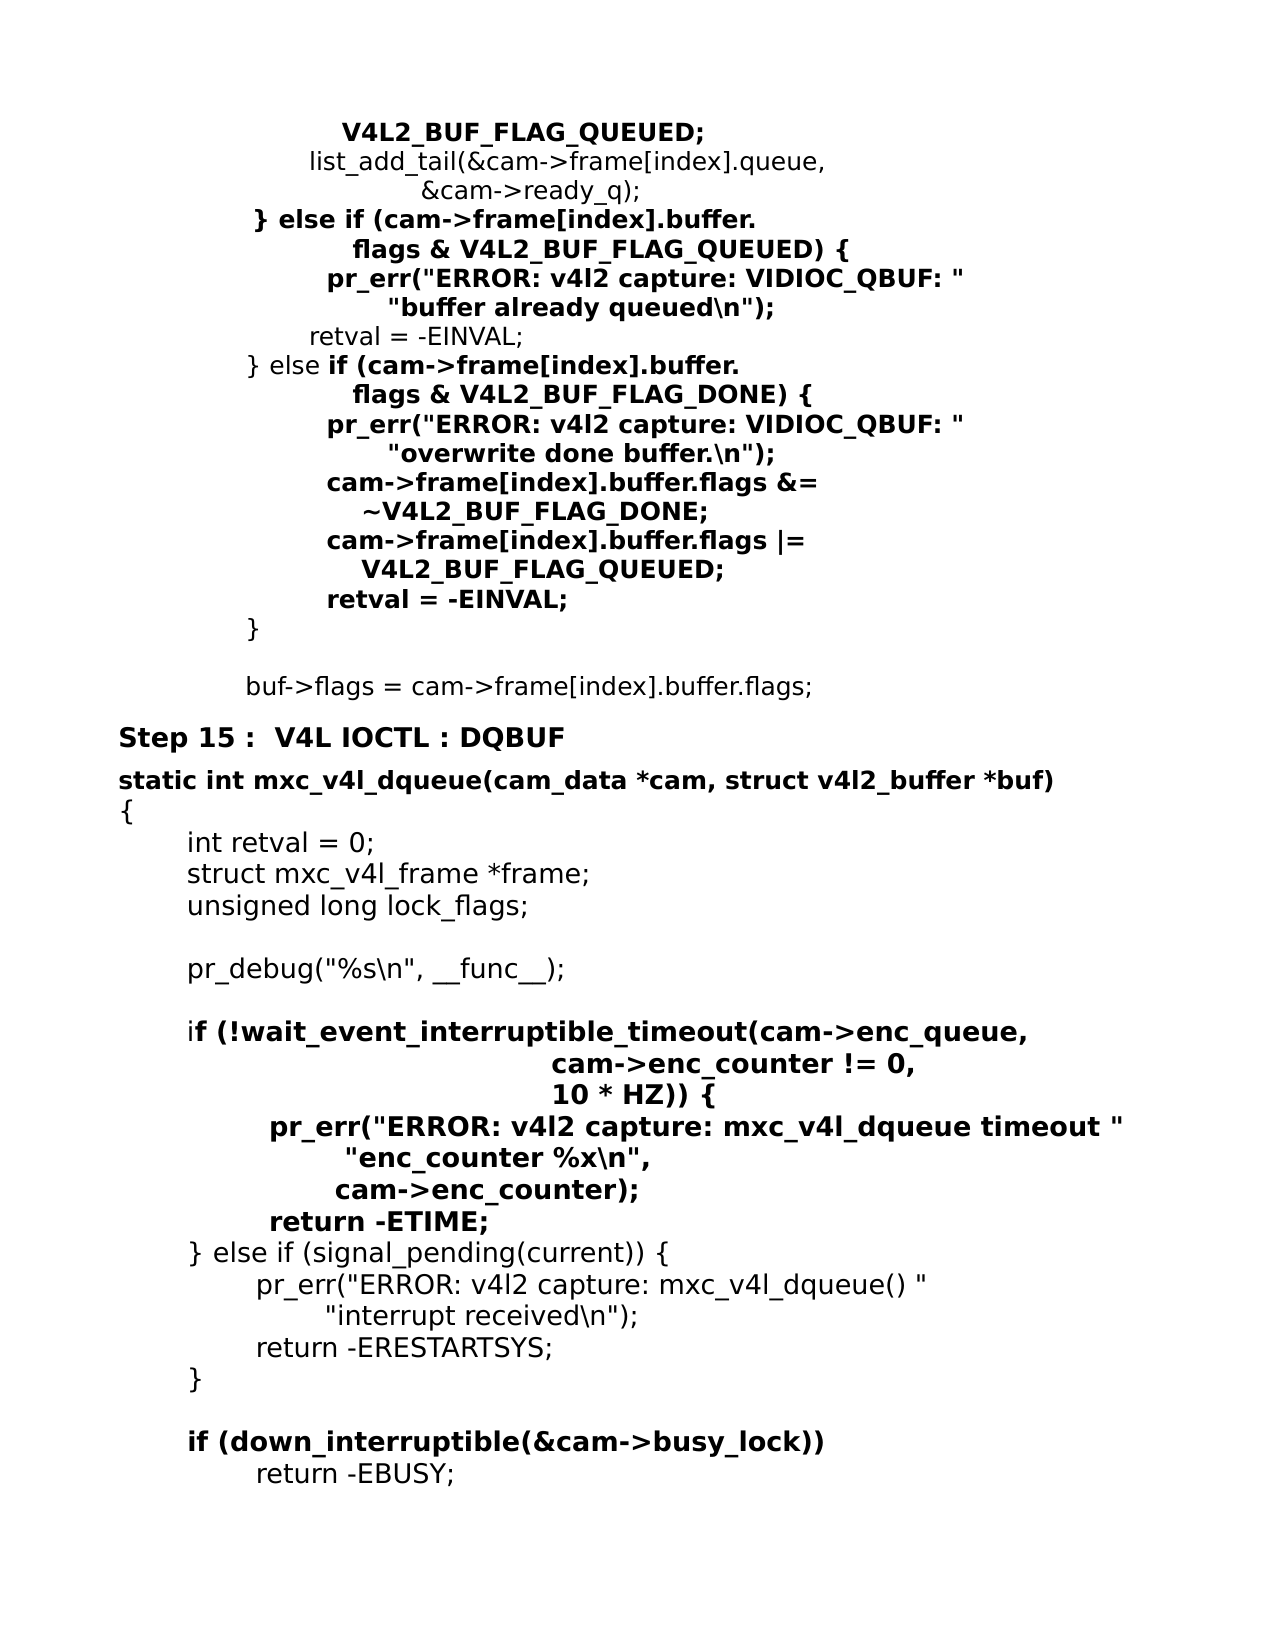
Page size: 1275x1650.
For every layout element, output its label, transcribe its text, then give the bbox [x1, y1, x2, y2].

text struct mxc_v4l_frame *frame; [118, 859, 1157, 890]
text buf->flags = cam->frame[index].buffer.flags; [118, 672, 1157, 701]
text "interrupt received\n"); [118, 1301, 1157, 1332]
text pr_err("ERROR: v4l2 capture: VIDIOC_QBUF: " [118, 410, 1157, 439]
text } else if (cam->frame[index].buffer. [118, 351, 1157, 381]
text retval = -EINVAL; [118, 585, 1157, 614]
text cam->enc_counter); [118, 1174, 1157, 1206]
text "overwrite done buffer.\n"); [118, 439, 1157, 468]
text ~V4L2_BUF_FLAG_DONE; [118, 497, 1157, 526]
text cam->frame[index].buffer.flags |= [118, 526, 1157, 556]
text return -ERESTARTSYS; [118, 1332, 1157, 1364]
text } [118, 1364, 1157, 1395]
text return -ETIME; [118, 1206, 1157, 1237]
text 10 * HZ)) { [118, 1079, 1157, 1111]
text retval = -EINVAL; [118, 322, 1157, 351]
text "buffer already queued\n"); [118, 293, 1157, 322]
text return -EBUSY; [118, 1458, 1157, 1490]
text if (!wait_event_interruptible_timeout(cam->enc_queue, [118, 1016, 1157, 1048]
text static int mxc_v4l_dqueue(cam_data *cam, struct v4l2_buffer *buf) [118, 766, 1157, 796]
text } [118, 614, 1157, 643]
text flags & V4L2_BUF_FLAG_QUEUED) { [118, 235, 1157, 264]
text cam->enc_counter != 0, [118, 1048, 1157, 1079]
text int retval = 0; [118, 827, 1157, 859]
text list_add_tail(&cam->frame[index].queue, [118, 147, 1157, 176]
text flags & V4L2_BUF_FLAG_DONE) { [118, 381, 1157, 410]
subtitle Step 15 : V4L IOCTL : DQBUF [118, 722, 1157, 754]
text } else if (signal_pending(current)) { [118, 1237, 1157, 1269]
text &cam->ready_q); [118, 176, 1157, 206]
text V4L2_BUF_FLAG_QUEUED; [118, 118, 1157, 147]
text unsigned long lock_flags; [118, 890, 1157, 922]
text V4L2_BUF_FLAG_QUEUED; [118, 556, 1157, 585]
text pr_debug("%s\n", __func__); [118, 953, 1157, 985]
text pr_err("ERROR: v4l2 capture: mxc_v4l_dqueue() " [118, 1269, 1157, 1301]
text pr_err("ERROR: v4l2 capture: VIDIOC_QBUF: " [118, 264, 1157, 293]
text pr_err("ERROR: v4l2 capture: mxc_v4l_dqueue timeout " [118, 1111, 1157, 1143]
text cam->frame[index].buffer.flags &= [118, 468, 1157, 497]
text } else if (cam->frame[index].buffer. [118, 206, 1157, 235]
text { [118, 796, 1157, 827]
text if (down_interruptible(&cam->busy_lock)) [118, 1427, 1157, 1458]
text "enc_counter %x\n", [118, 1143, 1157, 1174]
